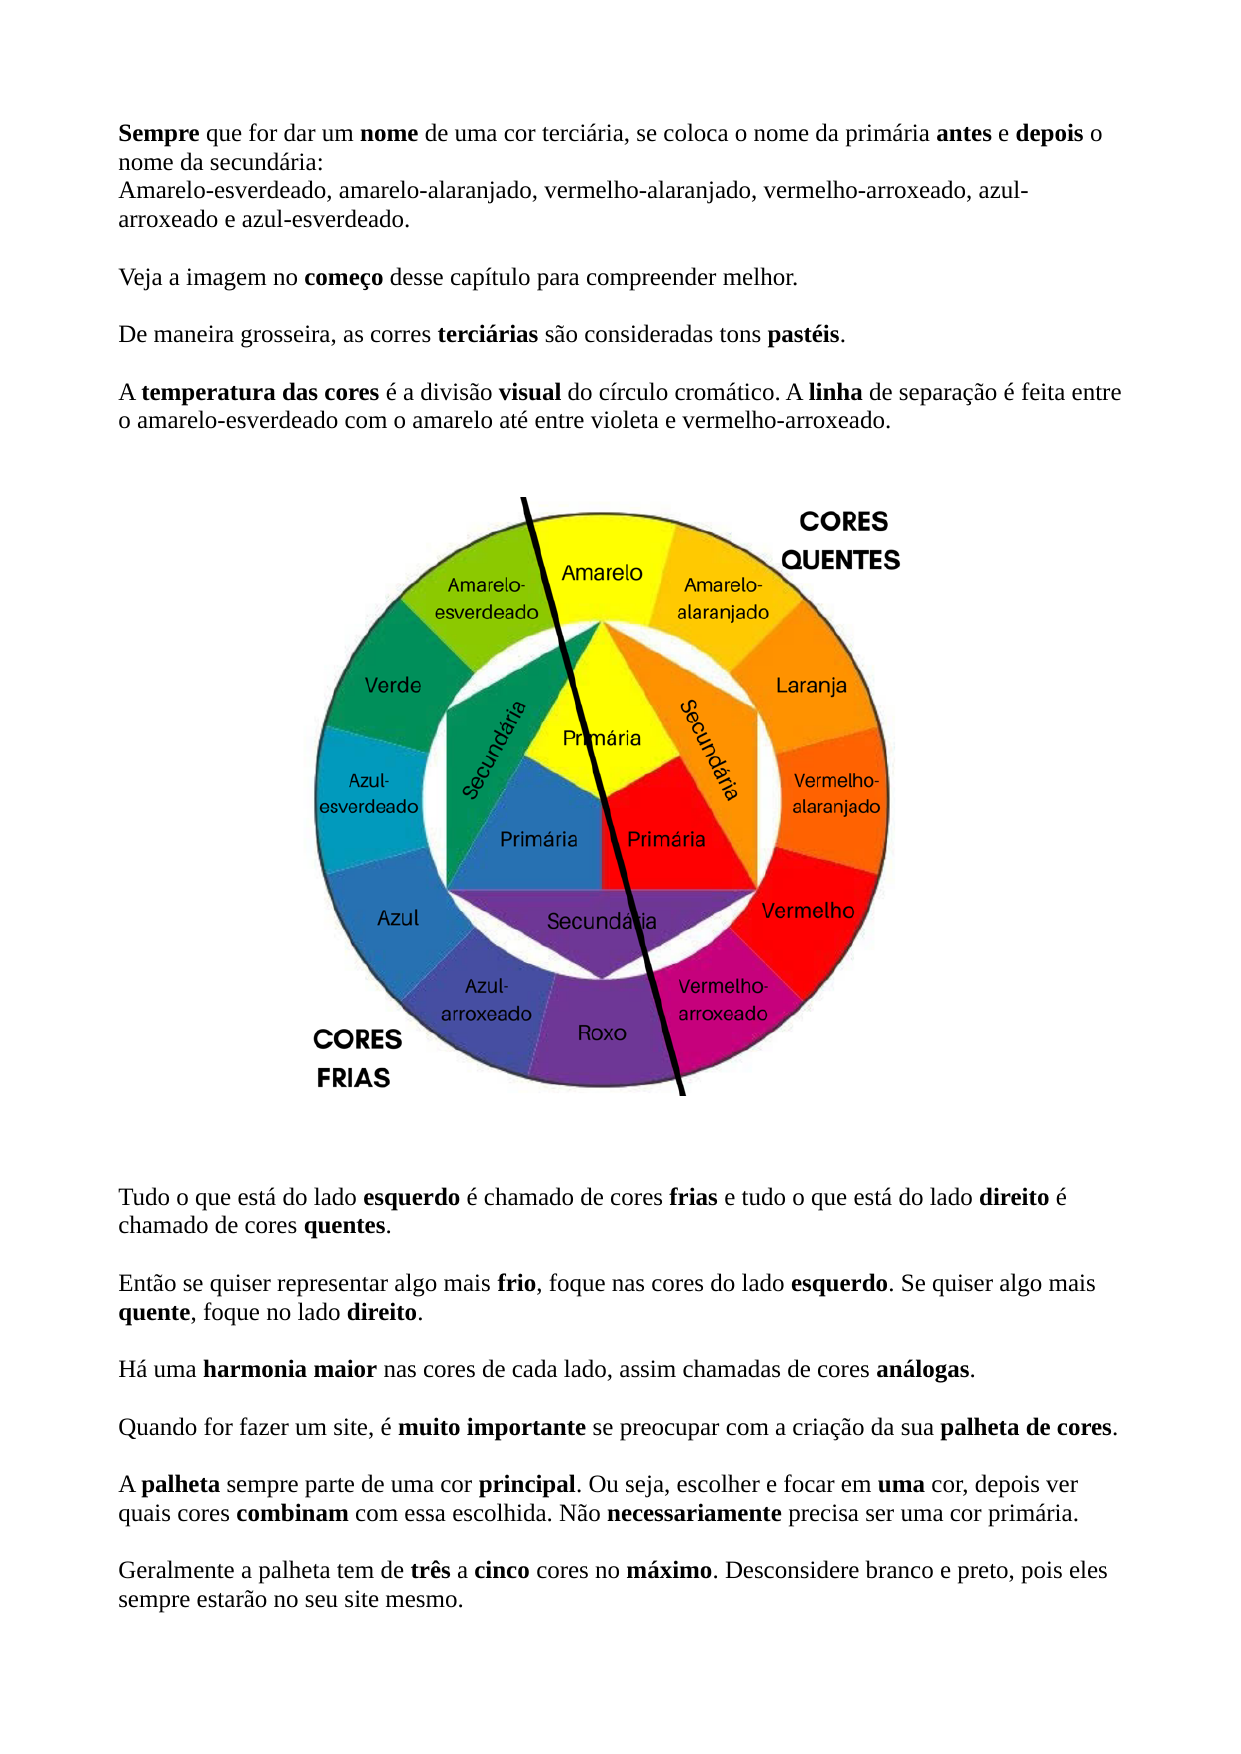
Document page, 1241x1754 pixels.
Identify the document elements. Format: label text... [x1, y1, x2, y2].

text Sempre que for dar um nome de uma cor terciária, se coloca o nome da primária antes e depois o nome da secundária: [118, 118, 1122, 176]
text Tudo o que está do lado esquerdo é chamado de cores frias e tudo o que está do lado direito é chamado de cores quentes. [118, 1182, 1122, 1239]
text A palheta sempre parte de uma cor principal. Ou seja, escolher e focar em uma cor, depois ver quais cores combinam com essa escolhida. Não necessariamente precisa ser uma cor primária. [118, 1469, 1122, 1527]
text Quando for fazer um site, é muito importante se preocupar com a criação da sua palheta de cores. [118, 1412, 1122, 1441]
text Há uma harmonia maior nas cores de cada lado, assim chamadas de cores análogas. [118, 1354, 1122, 1383]
text Geralmente a palheta tem de três a cinco cores no máximo. Desconsidere branco e preto, pois eles sempre estarão no seu site mesmo. [118, 1556, 1122, 1613]
text Veja a imagem no começo desse capítulo para compreender melhor. [118, 262, 1122, 291]
text Amarelo-esverdeado, amarelo-alaranjado, vermelho-alaranjado, vermelho-arroxeado, azul-arroxeado e azul-esverdeado. [118, 176, 1122, 233]
text De maneira grosseira, as corres terciárias são consideradas tons pastéis. [118, 319, 1122, 348]
picture [299, 497, 904, 1096]
text Então se quiser representar algo mais frio, foque nas cores do lado esquerdo. Se quiser algo mais quente, foque no lado direito. [118, 1268, 1122, 1326]
text A temperatura das cores é a divisão visual do círculo cromático. A linha de separação é feita entre o amarelo-esverdeado com o amarelo até entre violeta e vermelho-arroxeado. [118, 377, 1122, 434]
